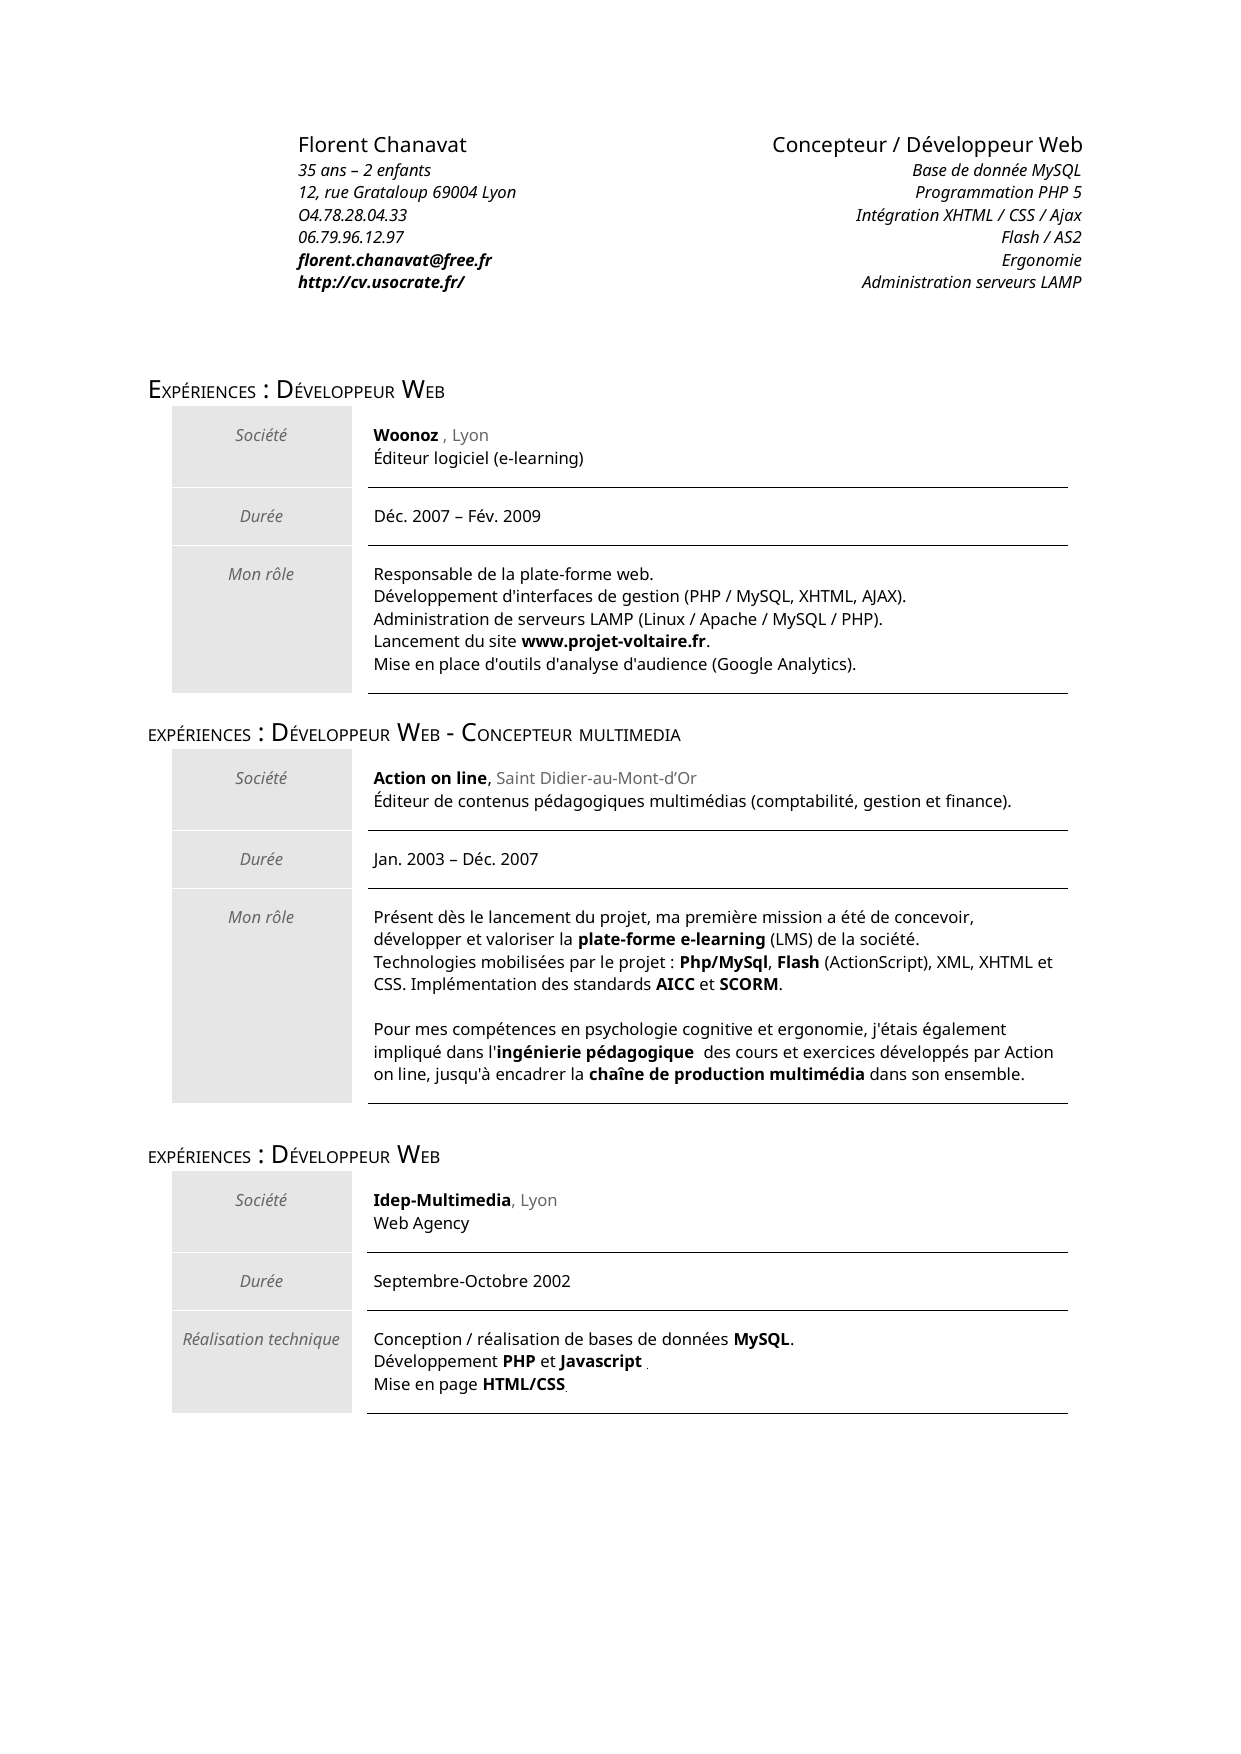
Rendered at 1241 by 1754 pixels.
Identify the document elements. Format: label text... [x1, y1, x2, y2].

table_cell Mon rôle [172, 889, 352, 1103]
table_header [352, 406, 367, 487]
table_cell Responsable de la plate-forme web. Développement d'interfaces de gestion (PHP / MySQL, XHTML, AJAX). Administration de serveurs LAMP (Linux / Apache / MySQL / PHP). Lancement du site www.projet-voltaire.fr. Mise en place d'outils d'analyse d'audience (Google Analytics). [368, 546, 1067, 693]
table_cell Conception / réalisation de bases de données MySQL. Développement PHP et Javascript . Mise en page HTML/CSS. [367, 1311, 1067, 1413]
table_cell Présent dès le lancement du projet, ma première mission a été de concevoir, développer et valoriser la plate-forme e-learning (LMS) de la société. Technologies mobilisées par le projet : Php/MySql, Flash (ActionScript), XML, XHTML et CSS. Implémentation des standards AICC et SCORM. Pour mes compétences en psychologie cognitive et ergonomie, j'étais également impliqué dans l'ingénierie pédagogique des cours et exercices développés par Action on line, jusqu'à encadrer la chaîne de production multimédia dans son ensemble. [368, 889, 1067, 1103]
table_header [352, 1171, 367, 1252]
table_header Idep-Multimedia, Lyon Web Agency [367, 1171, 1067, 1252]
table_header [352, 749, 367, 830]
table_cell Septembre-Octobre 2002 [367, 1253, 1067, 1310]
table_cell Mon rôle [172, 546, 352, 693]
table_header Société [172, 749, 352, 830]
table_cell Durée [172, 831, 352, 888]
subtitle Expériences : Développeur Web [148, 372, 1092, 406]
table_header Action on line, Saint Didier-au-Mont-d’Or Éditeur de contenus pédagogiques multimédias (comptabilité, gestion et finance). [368, 749, 1067, 830]
table_header Société [172, 1171, 352, 1252]
table_header Florent Chanavat 35 ans – 2 enfants 12, rue Grataloup 69004 Lyon O4.78.28.04.33 06.79.96.12.97 florent.chanavat@free.fr http://cv.usocrate.fr/ [291, 130, 675, 316]
table_header Woonoz , Lyon Éditeur logiciel (e-learning) [368, 406, 1067, 487]
table_header [149, 130, 291, 316]
subtitle expériences : Développeur Web [148, 1137, 1092, 1171]
table_cell Déc. 2007 – Fév. 2009 [368, 488, 1067, 545]
table_cell [352, 1310, 367, 1413]
subtitle expériences : Développeur Web - Concepteur multimedia [148, 715, 1092, 749]
table_cell Jan. 2003 – Déc. 2007 [368, 831, 1067, 888]
table_cell [352, 830, 367, 888]
table_cell [352, 1252, 367, 1310]
table_cell Réalisation technique [172, 1311, 352, 1413]
table_cell [352, 545, 367, 693]
table_header Concepteur / Développeur Web Base de donnée MySQL Programmation PHP 5 Intégration XHTML / CSS / Ajax Flash / AS2 Ergonomie Administration serveurs LAMP [675, 130, 1091, 316]
table_header Société [172, 406, 352, 487]
table_cell Durée [172, 488, 352, 545]
table_cell [352, 888, 367, 1103]
table_cell Durée [172, 1253, 352, 1310]
table_cell [352, 487, 367, 545]
